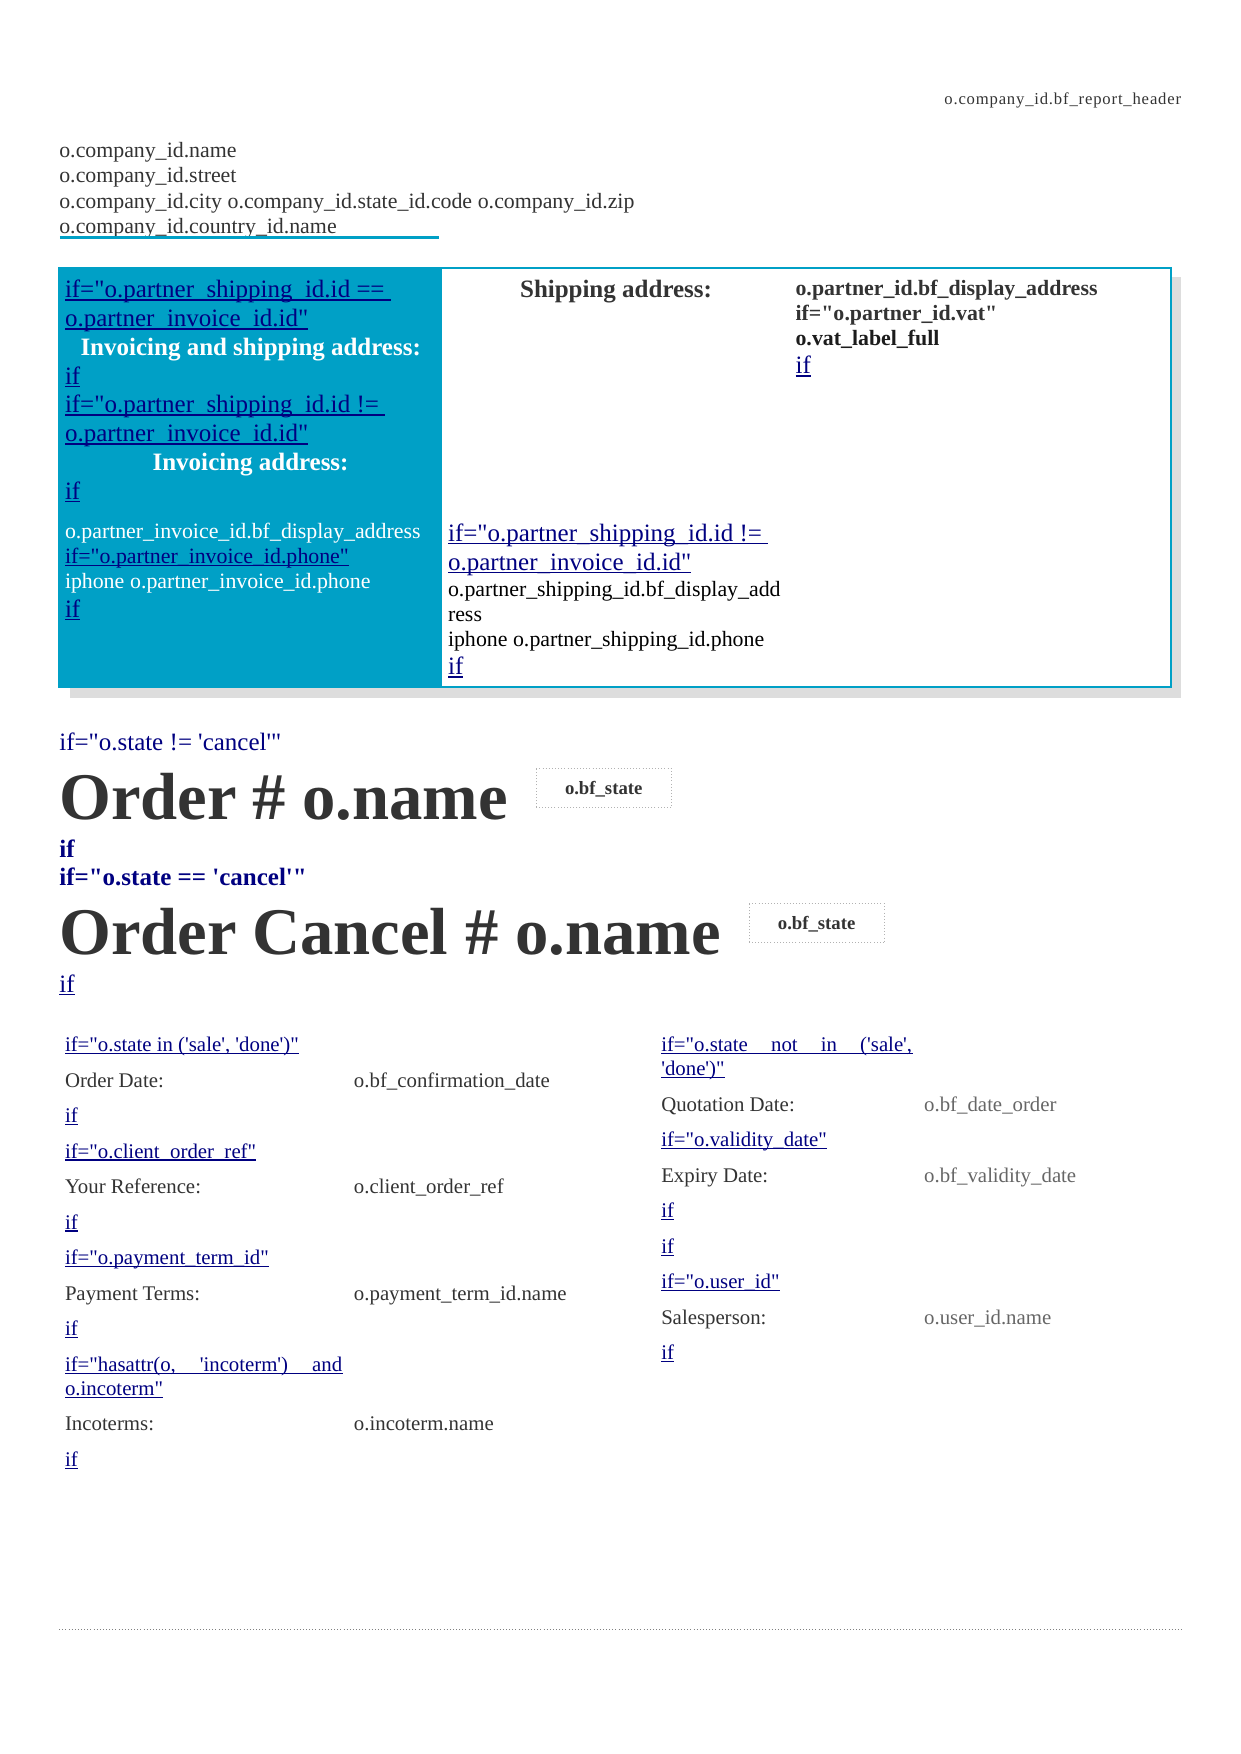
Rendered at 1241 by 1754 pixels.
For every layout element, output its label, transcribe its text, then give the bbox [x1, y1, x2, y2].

text o.company_id.street [59, 162, 1181, 188]
table_cell if [655, 1228, 918, 1263]
table_cell [348, 1346, 637, 1406]
text o.company_id.country_id.name [59, 213, 1181, 238]
table_header [655, 1370, 1181, 1477]
table_header [637, 1026, 655, 1477]
text if [59, 969, 1181, 998]
table_cell if="o.client_order_ref" [59, 1133, 348, 1168]
text Order # o.name [59, 756, 1181, 834]
table_cell if="hasattr(o, 'incoterm') and o.incoterm" [59, 1346, 348, 1406]
table_cell if="o.validity_date" [655, 1121, 918, 1157]
table_header o.partner_id.bf_display_address if="o.partner_id.vat" o.vat_label_full if [790, 269, 1170, 686]
text o.bf_state [758, 912, 875, 933]
table_header [348, 1026, 637, 1062]
table_cell Expiry Date: [655, 1157, 918, 1192]
table_cell [348, 1098, 637, 1133]
table_cell if [59, 1098, 348, 1133]
table_cell [918, 1121, 1181, 1157]
text if="o.state != 'cancel'" [59, 727, 1181, 756]
table_header if="o.state in ('sale', 'done')" [59, 1026, 348, 1062]
text o.company_id.name [59, 137, 1181, 162]
table_cell o.client_order_ref [348, 1169, 637, 1204]
table_cell Order Date: [59, 1062, 348, 1097]
table_cell if [655, 1193, 918, 1228]
table_cell o.bf_date_order [918, 1086, 1181, 1121]
table_cell [348, 1240, 637, 1275]
table_cell o.incoterm.name [348, 1406, 637, 1441]
table_cell [918, 1264, 1181, 1299]
table_cell if="o.payment_term_id" [59, 1240, 348, 1275]
table_cell Salesperson: [655, 1299, 918, 1334]
table_cell o.bf_validity_date [918, 1157, 1181, 1192]
table_cell o.user_id.name [918, 1299, 1181, 1334]
table_cell if [59, 1204, 348, 1239]
table_cell [918, 1335, 1181, 1370]
text if [59, 834, 1181, 862]
table_cell [348, 1311, 637, 1346]
table_cell if [59, 1311, 348, 1346]
table_cell [348, 1441, 637, 1477]
table_header Shipping address: [442, 269, 790, 510]
table_cell Quotation Date: [655, 1086, 918, 1121]
table_cell [918, 1193, 1181, 1228]
table_header if="o.state not in ('sale', 'done')" [655, 1026, 918, 1086]
table_cell o.partner_invoice_id.bf_display_address if="o.partner_invoice_id.phone" iphone o.partner_invoice_id.phone if [60, 510, 442, 686]
table_cell if="o.partner_shipping_id.id != o.partner_invoice_id.id" o.partner_shipping_id.bf_display_address iphone o.partner_shipping_id.phone if [442, 510, 790, 686]
table_cell o.bf_confirmation_date [348, 1062, 637, 1097]
table_cell [348, 1204, 637, 1239]
table_cell [348, 1133, 637, 1168]
text o.company_id.city o.company_id.state_id.code o.company_id.zip [59, 188, 1181, 213]
table_cell o.payment_term_id.name [348, 1275, 637, 1311]
table_cell Your Reference: [59, 1169, 348, 1204]
table_cell if [655, 1335, 918, 1370]
text o.bf_state [545, 777, 662, 798]
table_cell Incoterms: [59, 1406, 348, 1441]
text if="o.state == 'cancel'" [59, 862, 1181, 891]
table_cell if [59, 1441, 348, 1477]
table_cell [918, 1228, 1181, 1263]
table_header if="o.partner_shipping_id.id == o.partner_invoice_id.id" Invoicing and shipping address: if if="o.partner_shipping_id.id != o.partner_invoice_id.id" Invoicing address: if [60, 269, 442, 510]
text Order Cancel # o.name [59, 891, 1181, 969]
table_cell if="o.user_id" [655, 1264, 918, 1299]
table_header [918, 1026, 1181, 1086]
table_cell Payment Terms: [59, 1275, 348, 1311]
